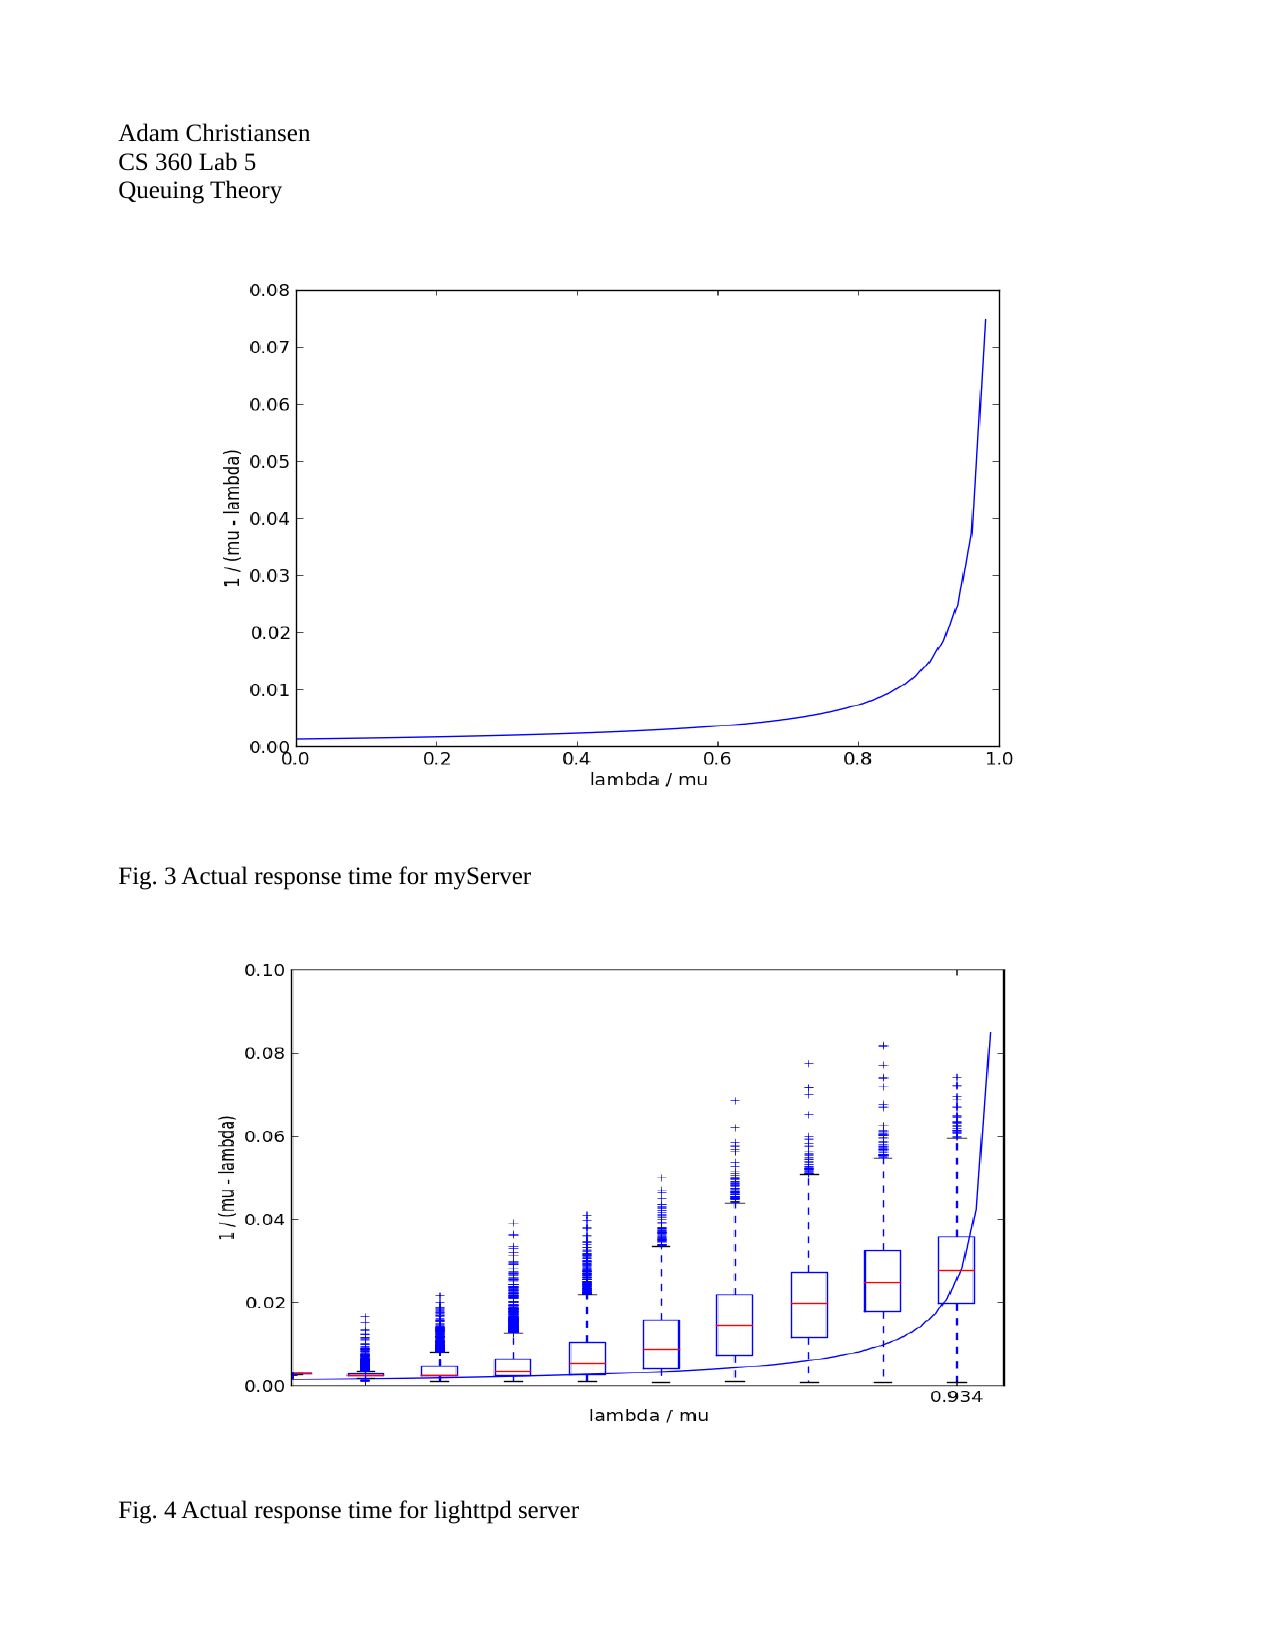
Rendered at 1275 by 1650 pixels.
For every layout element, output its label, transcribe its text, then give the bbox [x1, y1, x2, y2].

text Fig. 4 Actual response time for lighttpd server [118, 1495, 1157, 1523]
picture [184, 233, 1091, 804]
picture [178, 918, 1097, 1438]
text Fig. 3 Actual response time for myServer [118, 861, 1157, 890]
